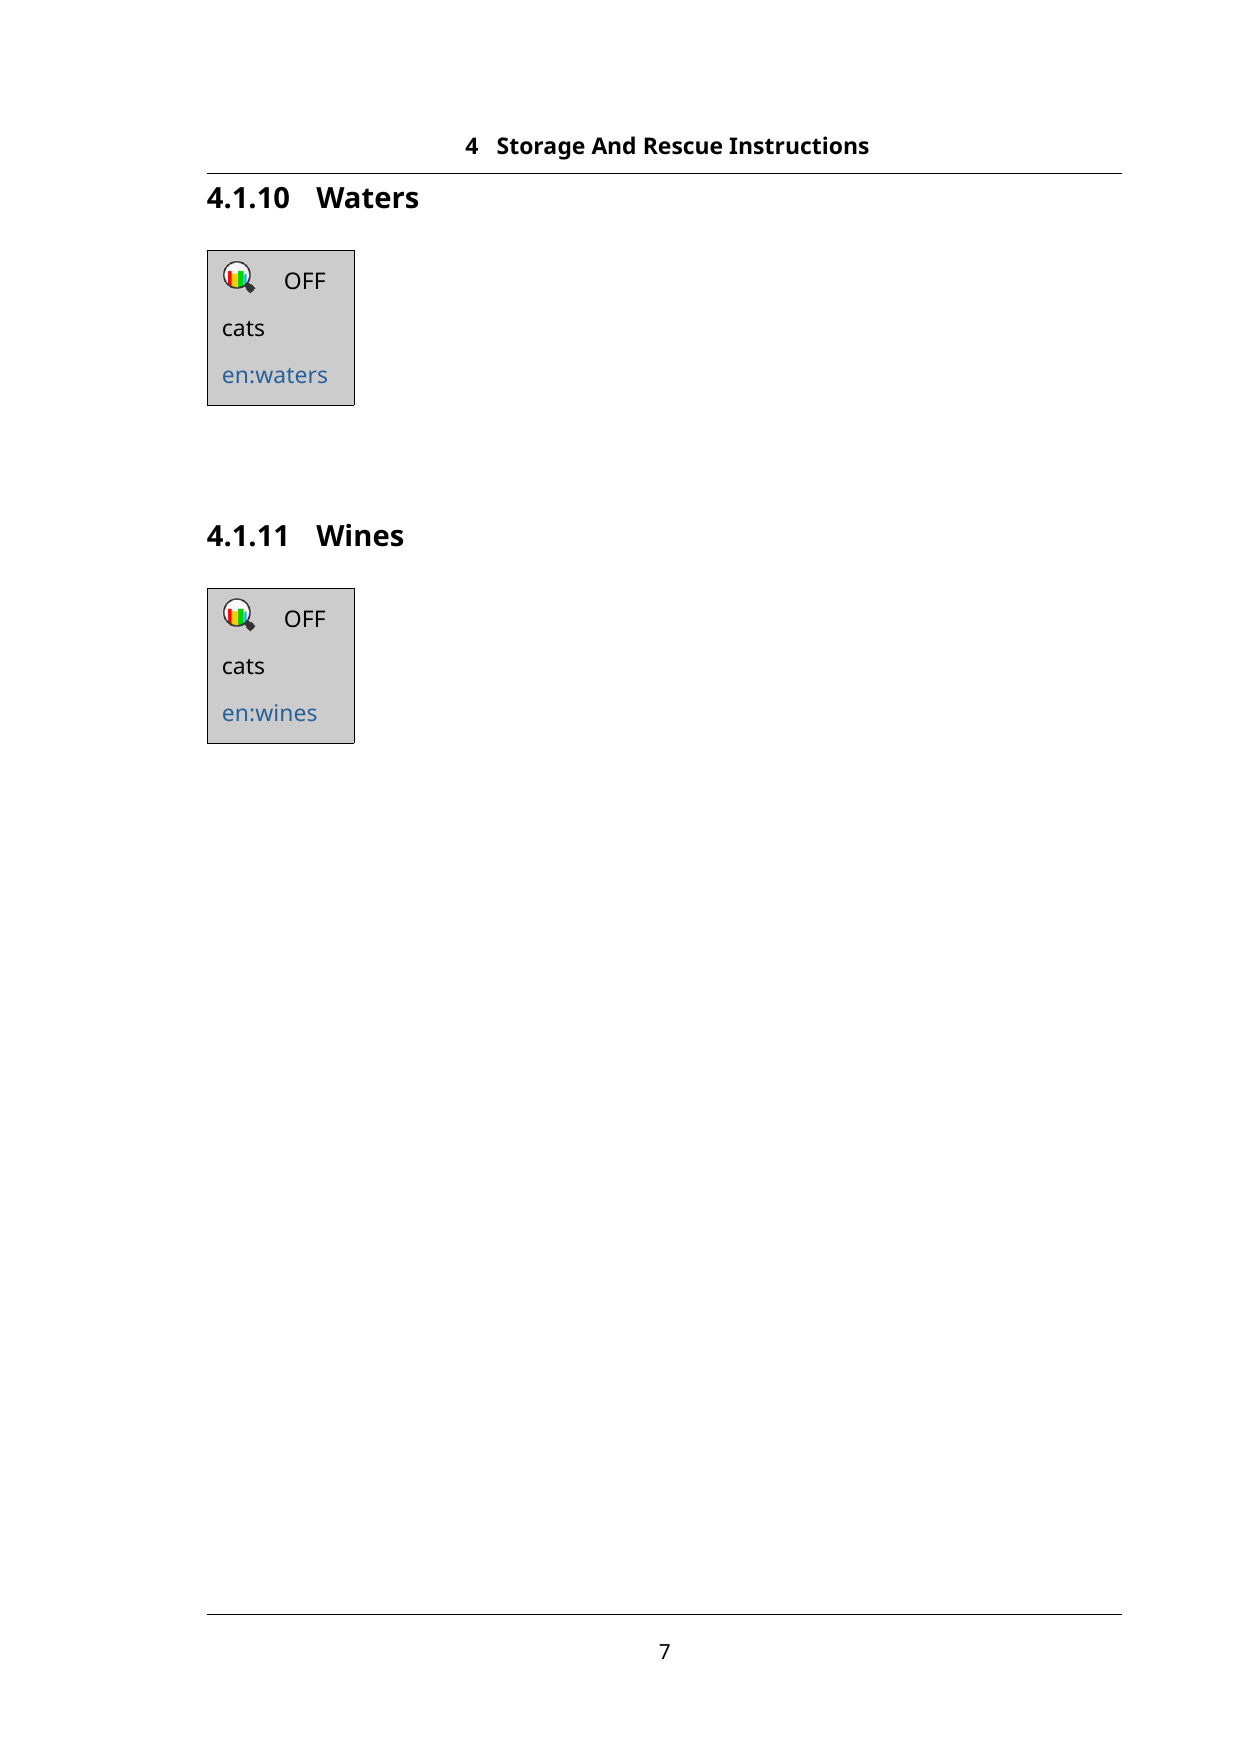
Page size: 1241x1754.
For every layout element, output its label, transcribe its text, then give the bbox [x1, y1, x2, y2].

picture [221, 259, 257, 295]
subtitle Wines [207, 515, 1122, 554]
text OFF cats en:waters [208, 251, 354, 405]
picture [221, 596, 257, 633]
text OFF cats en:wines [208, 589, 354, 743]
subtitle Waters [207, 177, 1122, 217]
